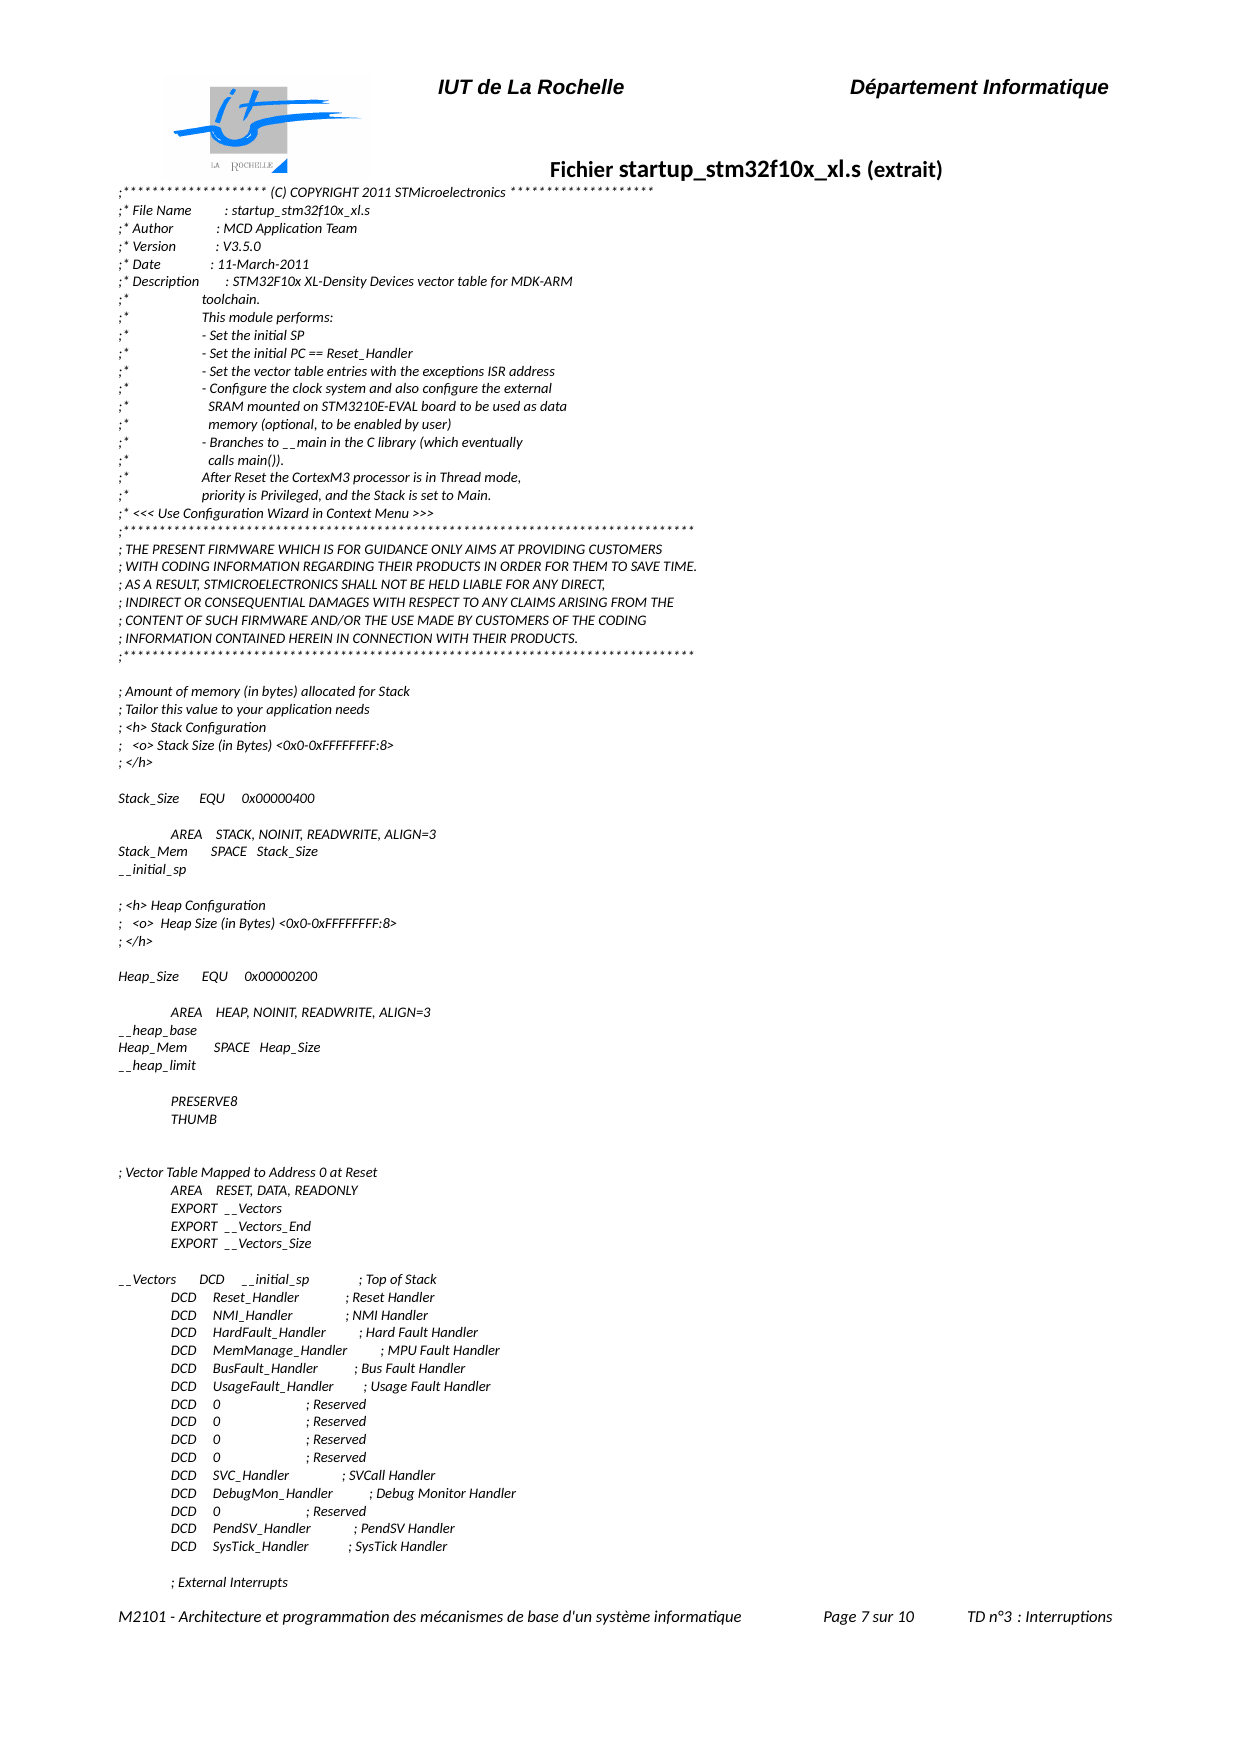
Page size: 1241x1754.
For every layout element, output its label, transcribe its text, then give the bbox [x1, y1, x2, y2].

text ;* toolchain. [118, 291, 1122, 308]
text DCD PendSV_Handler ; PendSV Handler [118, 1519, 1122, 1537]
text DCD 0 ; Reserved [118, 1395, 1122, 1413]
text ; <o> Stack Size (in Bytes) <0x0-0xFFFFFFFF:8> [118, 736, 1122, 754]
text DCD MemManage_Handler ; MPU Fault Handler [118, 1341, 1122, 1359]
text DCD DebugMon_Handler ; Debug Monitor Handler [118, 1484, 1122, 1502]
text ;* Description : STM32F10x XL-Density Devices vector table for MDK-ARM [118, 273, 1122, 291]
text ;* - Configure the clock system and also configure the external [118, 379, 1122, 397]
text ; <h> Stack Configuration [118, 718, 1122, 736]
text EXPORT __Vectors_End [118, 1217, 1122, 1234]
text ;* calls main()). [118, 451, 1122, 469]
text ;******************** (C) COPYRIGHT 2011 STMicroelectronics ******************** [118, 184, 1122, 201]
text ;* Version : V3.5.0 [118, 237, 1122, 255]
text ; INFORMATION CONTAINED HEREIN IN CONNECTION WITH THEIR PRODUCTS. [118, 629, 1122, 647]
text DCD HardFault_Handler ; Hard Fault Handler [118, 1324, 1122, 1341]
text ;* Author : MCD Application Team [118, 219, 1122, 237]
text DCD 0 ; Reserved [118, 1502, 1122, 1519]
text Stack_Mem SPACE Stack_Size [118, 843, 1122, 861]
text ; <h> Heap Configuration [118, 896, 1122, 914]
text ;* <<< Use Configuration Wizard in Context Menu >>> [118, 504, 1122, 522]
text ;* This module performs: [118, 308, 1122, 326]
text DCD 0 ; Reserved [118, 1413, 1122, 1431]
text ; AS A RESULT, STMICROELECTRONICS SHALL NOT BE HELD LIABLE FOR ANY DIRECT, [118, 576, 1122, 593]
text AREA HEAP, NOINIT, READWRITE, ALIGN=3 [118, 1003, 1122, 1021]
text __Vectors DCD __initial_sp ; Top of Stack [118, 1270, 1122, 1288]
text ;* memory (optional, to be enabled by user) [118, 415, 1122, 433]
text ;* - Branches to __main in the C library (which eventually [118, 433, 1122, 451]
text EXPORT __Vectors [118, 1199, 1122, 1217]
text ; Amount of memory (in bytes) allocated for Stack [118, 682, 1122, 700]
text Stack_Size EQU 0x00000400 [118, 789, 1122, 807]
text ; INDIRECT OR CONSEQUENTIAL DAMAGES WITH RESPECT TO ANY CLAIMS ARISING FROM THE [118, 593, 1122, 611]
text AREA STACK, NOINIT, READWRITE, ALIGN=3 [118, 825, 1122, 843]
text DCD Reset_Handler ; Reset Handler [118, 1288, 1122, 1306]
text THUMB [118, 1110, 1122, 1128]
text ; Vector Table Mapped to Address 0 at Reset [118, 1163, 1122, 1181]
text ;* Date : 11-March-2011 [118, 255, 1122, 273]
text PRESERVE8 [118, 1092, 1122, 1110]
text ; External Interrupts [118, 1573, 1122, 1591]
text ; </h> [118, 754, 1122, 771]
text ; WITH CODING INFORMATION REGARDING THEIR PRODUCTS IN ORDER FOR THEM TO SAVE TIME. [118, 558, 1122, 576]
text ;* After Reset the CortexM3 processor is in Thread mode, [118, 469, 1122, 486]
text ;******************************************************************************* [118, 522, 1122, 540]
text DCD BusFault_Handler ; Bus Fault Handler [118, 1359, 1122, 1377]
text ;* SRAM mounted on STM3210E-EVAL board to be used as data [118, 397, 1122, 415]
text ;* - Set the initial PC == Reset_Handler [118, 344, 1122, 362]
text ; </h> [118, 932, 1122, 949]
text ; CONTENT OF SUCH FIRMWARE AND/OR THE USE MADE BY CUSTOMERS OF THE CODING [118, 611, 1122, 629]
text ;* - Set the vector table entries with the exceptions ISR address [118, 362, 1122, 379]
text DCD NMI_Handler ; NMI Handler [118, 1306, 1122, 1324]
text DCD SysTick_Handler ; SysTick Handler [118, 1537, 1122, 1555]
text Heap_Mem SPACE Heap_Size [118, 1039, 1122, 1056]
text AREA RESET, DATA, READONLY [118, 1181, 1122, 1199]
text __initial_sp [118, 861, 1122, 878]
text EXPORT __Vectors_Size [118, 1234, 1122, 1252]
text ;* priority is Privileged, and the Stack is set to Main. [118, 486, 1122, 504]
text Fichier startup_stm32f10x_xl.s (extrait) [118, 153, 1122, 184]
text DCD 0 ; Reserved [118, 1448, 1122, 1466]
text DCD UsageFault_Handler ; Usage Fault Handler [118, 1377, 1122, 1395]
text ;* - Set the initial SP [118, 326, 1122, 344]
text __heap_base [118, 1021, 1122, 1039]
text ;* File Name : startup_stm32f10x_xl.s [118, 201, 1122, 219]
text DCD 0 ; Reserved [118, 1431, 1122, 1448]
text ; THE PRESENT FIRMWARE WHICH IS FOR GUIDANCE ONLY AIMS AT PROVIDING CUSTOMERS [118, 540, 1122, 558]
text ;******************************************************************************* [118, 647, 1122, 664]
text Heap_Size EQU 0x00000200 [118, 967, 1122, 985]
text __heap_limit [118, 1056, 1122, 1074]
text DCD SVC_Handler ; SVCall Handler [118, 1466, 1122, 1484]
text ; Tailor this value to your application needs [118, 700, 1122, 718]
text ; <o> Heap Size (in Bytes) <0x0-0xFFFFFFFF:8> [118, 914, 1122, 932]
